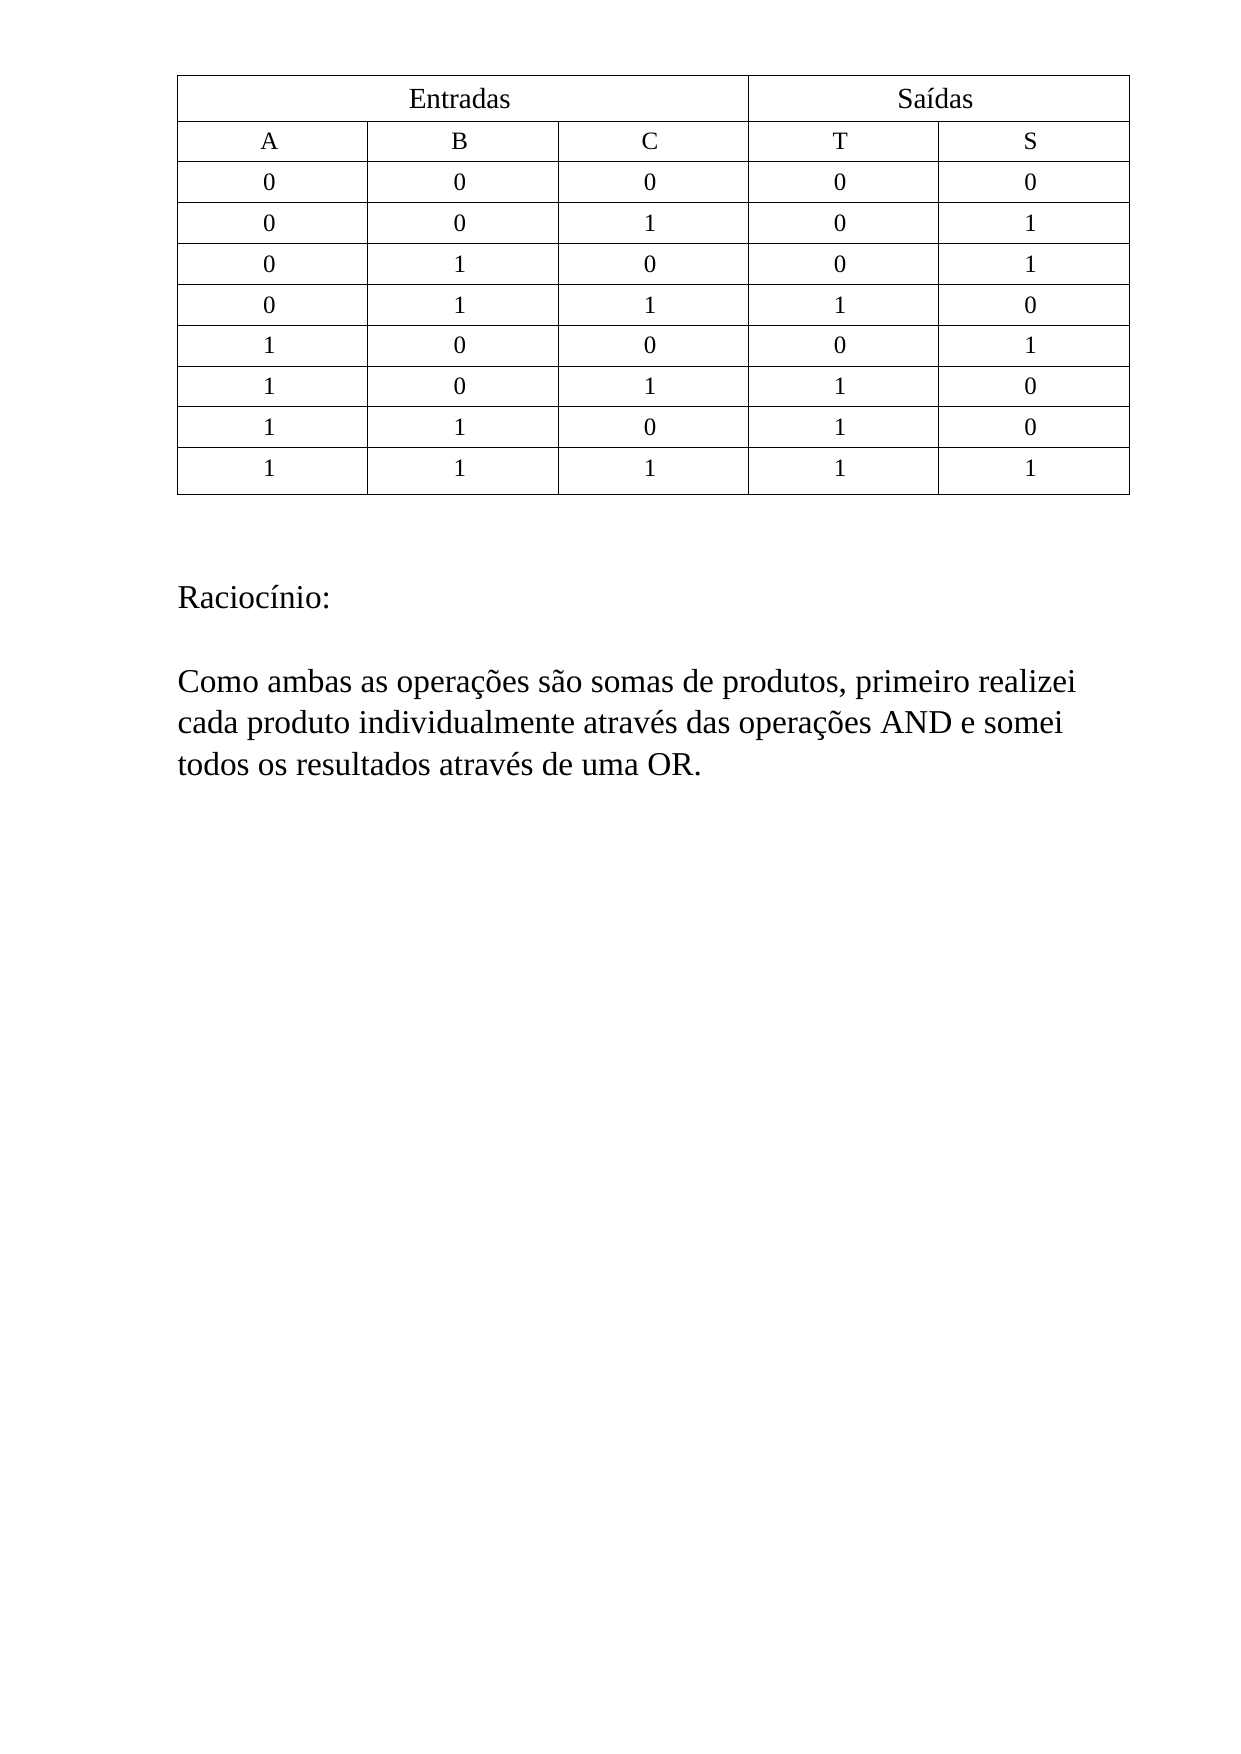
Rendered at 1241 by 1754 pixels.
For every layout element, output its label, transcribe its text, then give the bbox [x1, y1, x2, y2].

table_cell 1 [368, 285, 558, 325]
table_cell 1 [749, 448, 938, 494]
table_cell 0 [178, 203, 367, 243]
table_cell 0 [939, 407, 1129, 447]
table_cell 1 [939, 244, 1129, 284]
table_cell S [939, 122, 1129, 161]
table_cell 1 [178, 367, 367, 406]
table_cell 0 [178, 162, 367, 202]
table_cell 0 [559, 162, 748, 202]
table_cell 1 [749, 367, 938, 406]
table_cell 0 [559, 244, 748, 284]
table_cell 1 [939, 326, 1129, 366]
table_cell 0 [939, 162, 1129, 202]
table_cell 0 [749, 203, 938, 243]
table_cell 0 [939, 367, 1129, 406]
table_cell 1 [749, 407, 938, 447]
table_cell 1 [178, 407, 367, 447]
table_cell 0 [559, 407, 748, 447]
table_cell 1 [559, 367, 748, 406]
table_cell 1 [749, 285, 938, 325]
table_cell 0 [749, 326, 938, 366]
table_cell 0 [939, 285, 1129, 325]
table_cell 0 [368, 326, 558, 366]
table_cell 1 [178, 448, 367, 494]
table_cell 0 [749, 244, 938, 284]
table_cell 1 [368, 244, 558, 284]
table_cell 1 [178, 326, 367, 366]
table_cell 1 [368, 448, 558, 494]
table_cell 1 [939, 203, 1129, 243]
table_cell 1 [559, 448, 748, 494]
table_cell C [559, 122, 748, 161]
table_cell 0 [749, 162, 938, 202]
table_cell 0 [178, 244, 367, 284]
table_cell 1 [559, 203, 748, 243]
table_cell 0 [368, 367, 558, 406]
table_cell T [749, 122, 938, 161]
table_header Saídas [749, 76, 1129, 121]
table_cell B [368, 122, 558, 161]
table_cell 0 [368, 162, 558, 202]
text Raciocínio: [177, 578, 1129, 616]
table_cell 0 [368, 203, 558, 243]
table_cell 1 [559, 285, 748, 325]
table_cell 1 [939, 448, 1129, 494]
table_cell 1 [368, 407, 558, 447]
table_cell 0 [178, 285, 367, 325]
table_header Entradas [178, 76, 748, 121]
text Como ambas as operações são somas de produtos, primeiro realizei cada produto individualmente através das operações AND e somei todos os resultados através de uma OR. [177, 661, 1129, 782]
table_cell 0 [559, 326, 748, 366]
table_cell A [178, 122, 367, 161]
